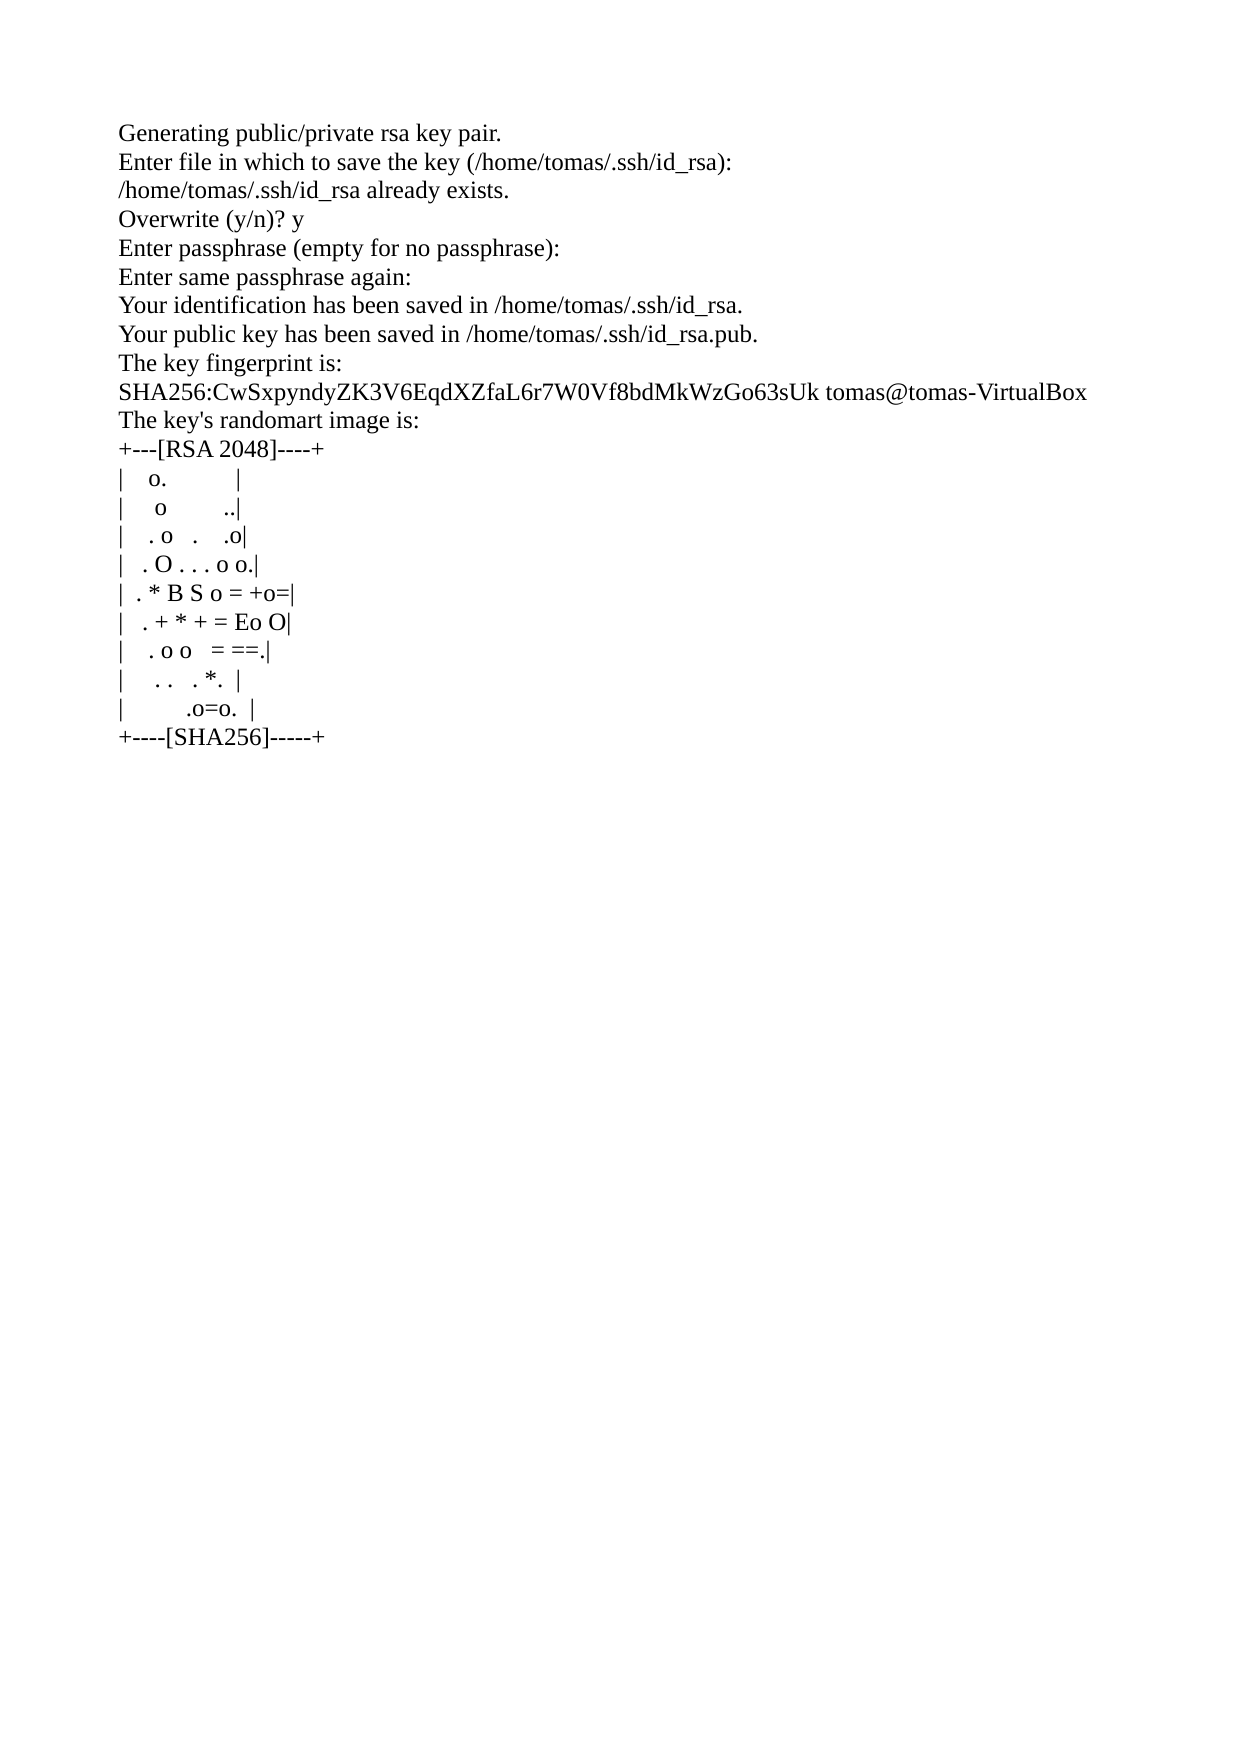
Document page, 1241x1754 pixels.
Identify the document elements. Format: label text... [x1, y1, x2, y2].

text SHA256:CwSxpyndyZK3V6EqdXZfaL6r7W0Vf8bdMkWzGo63sUk tomas@tomas-VirtualBox [118, 377, 1122, 406]
text The key's randomart image is: [118, 406, 1122, 434]
text Generating public/private rsa key pair. [118, 118, 1122, 147]
text | . O . . . o o.| [118, 549, 1122, 578]
text | . o o = ==.| [118, 636, 1122, 664]
text The key fingerprint is: [118, 348, 1122, 377]
text +----[SHA256]-----+ [118, 722, 1122, 751]
text | o ..| [118, 492, 1122, 521]
text | . * B S o = +o=| [118, 578, 1122, 607]
text | . . . *. | [118, 664, 1122, 693]
text | . o . .o| [118, 521, 1122, 549]
text | . + * + = Eo O| [118, 607, 1122, 636]
text | .o=o. | [118, 693, 1122, 722]
text Enter passphrase (empty for no passphrase): [118, 233, 1122, 262]
text Your public key has been saved in /home/tomas/.ssh/id_rsa.pub. [118, 319, 1122, 348]
text /home/tomas/.ssh/id_rsa already exists. [118, 176, 1122, 204]
text Overwrite (y/n)? y [118, 204, 1122, 233]
text Your identification has been saved in /home/tomas/.ssh/id_rsa. [118, 291, 1122, 319]
text +---[RSA 2048]----+ [118, 434, 1122, 463]
text Enter same passphrase again: [118, 262, 1122, 291]
text | o. | [118, 463, 1122, 492]
text Enter file in which to save the key (/home/tomas/.ssh/id_rsa): [118, 147, 1122, 176]
